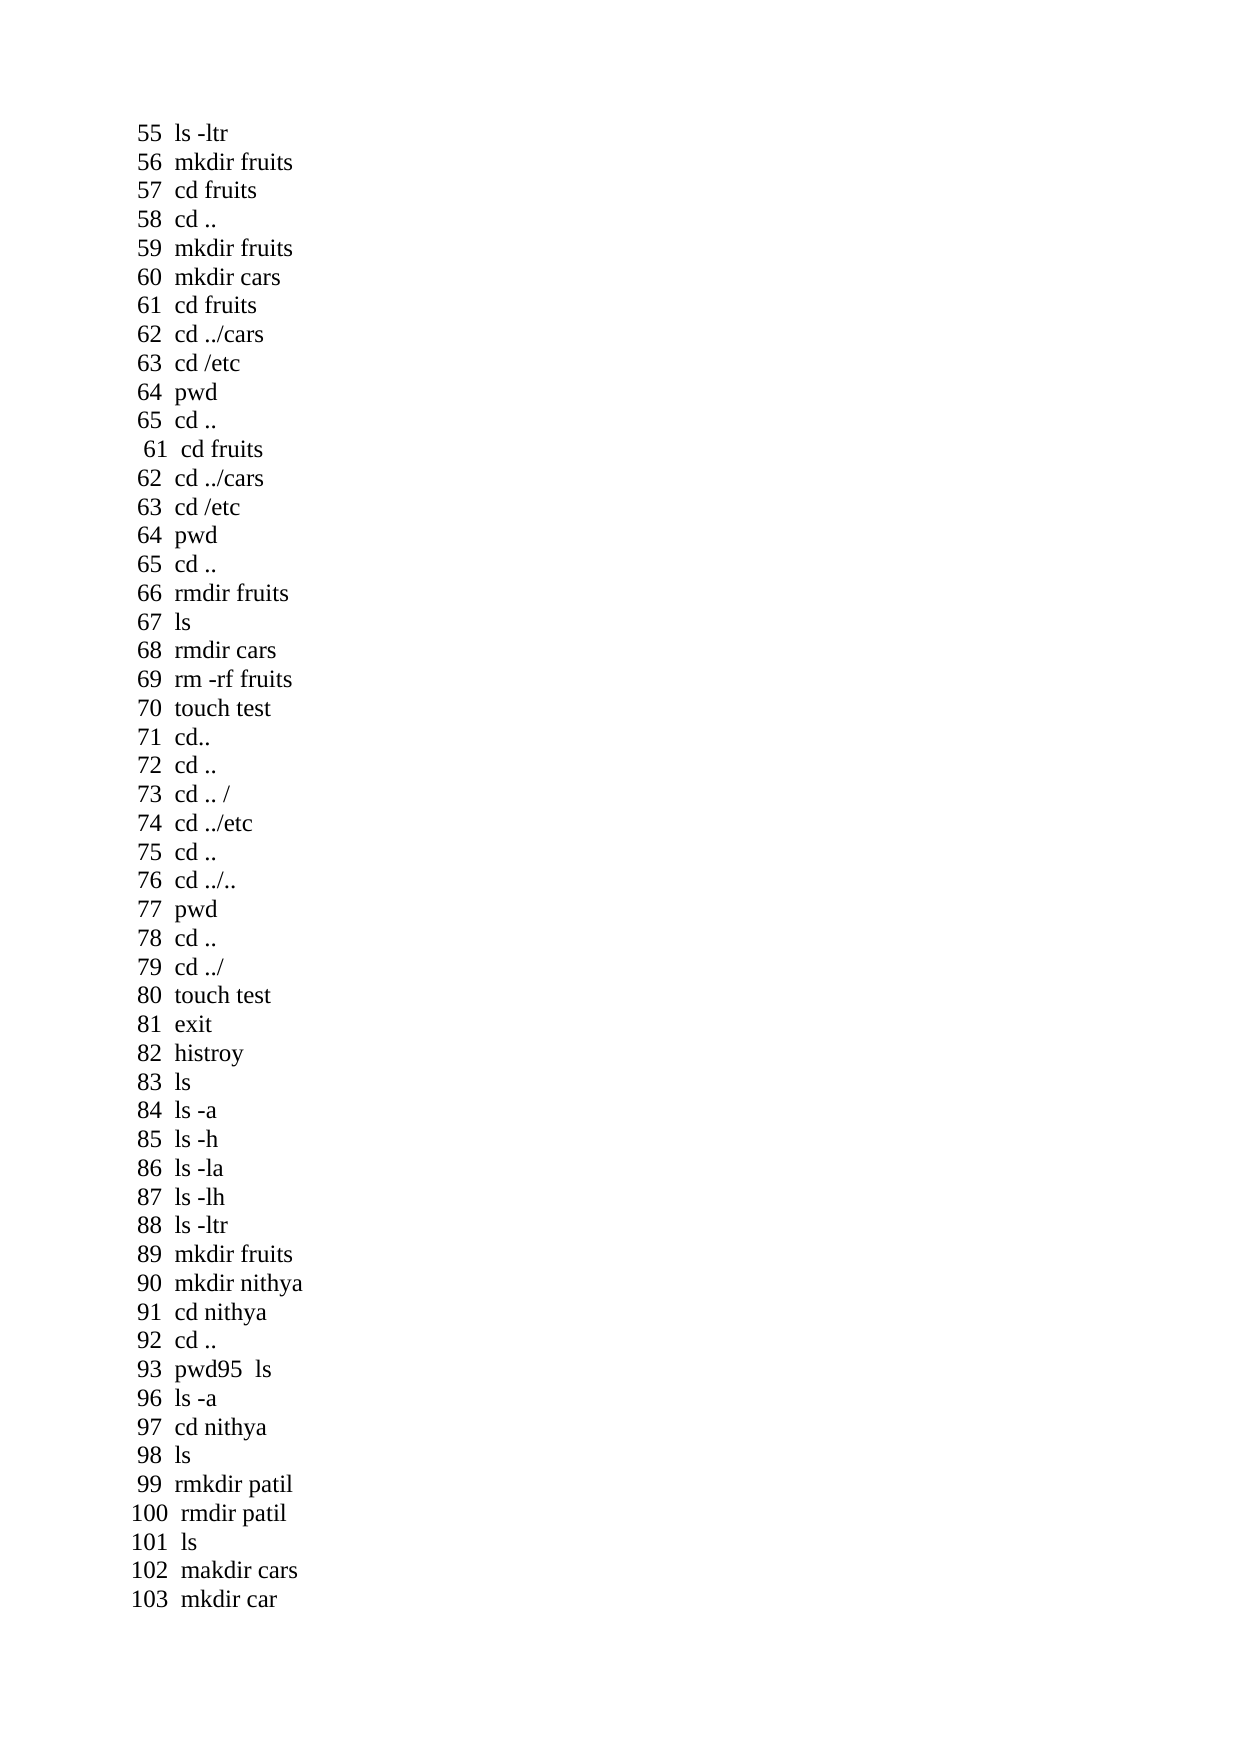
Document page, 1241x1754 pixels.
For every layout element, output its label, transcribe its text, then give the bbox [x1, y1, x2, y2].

text 92 cd .. [118, 1326, 1122, 1354]
text 62 cd ../cars [118, 463, 1122, 492]
text 68 rmdir cars [118, 636, 1122, 664]
text 74 cd ../etc [118, 808, 1122, 837]
text 103 mkdir car [118, 1584, 1122, 1613]
text 79 cd ../ [118, 952, 1122, 981]
text 76 cd ../.. [118, 866, 1122, 894]
text 70 touch test [118, 693, 1122, 722]
text 65 cd .. [118, 549, 1122, 578]
text 89 mkdir fruits [118, 1239, 1122, 1268]
text 64 pwd [118, 377, 1122, 406]
text 61 cd fruits [118, 434, 1122, 463]
text 102 makdir cars [118, 1556, 1122, 1584]
text 71 cd.. [118, 722, 1122, 751]
text 82 histroy [118, 1038, 1122, 1067]
text 58 cd .. [118, 204, 1122, 233]
text 90 mkdir nithya [118, 1268, 1122, 1297]
text 93 pwd95 ls [118, 1354, 1122, 1383]
text 80 touch test [118, 981, 1122, 1009]
text 63 cd /etc [118, 492, 1122, 521]
text 72 cd .. [118, 751, 1122, 779]
text 84 ls -a [118, 1096, 1122, 1124]
text 73 cd .. / [118, 779, 1122, 808]
text 77 pwd [118, 894, 1122, 923]
text 64 pwd [118, 521, 1122, 549]
text 81 exit [118, 1009, 1122, 1038]
text 83 ls [118, 1067, 1122, 1096]
text 65 cd .. [118, 406, 1122, 434]
text 88 ls -ltr [118, 1211, 1122, 1239]
text 100 rmdir patil [118, 1498, 1122, 1527]
text 101 ls [118, 1527, 1122, 1556]
text 75 cd .. [118, 837, 1122, 866]
text 78 cd .. [118, 923, 1122, 952]
text 96 ls -a [118, 1383, 1122, 1412]
text 99 rmkdir patil [118, 1469, 1122, 1498]
text 86 ls -la [118, 1153, 1122, 1182]
text 97 cd nithya [118, 1412, 1122, 1441]
text 60 mkdir cars [118, 262, 1122, 291]
text 57 cd fruits [118, 176, 1122, 204]
text 98 ls [118, 1441, 1122, 1469]
text 67 ls [118, 607, 1122, 636]
text 62 cd ../cars [118, 319, 1122, 348]
text 69 rm -rf fruits [118, 664, 1122, 693]
text 66 rmdir fruits [118, 578, 1122, 607]
text 56 mkdir fruits [118, 147, 1122, 176]
text 87 ls -lh [118, 1182, 1122, 1211]
text 55 ls -ltr [118, 118, 1122, 147]
text 91 cd nithya [118, 1297, 1122, 1326]
text 59 mkdir fruits [118, 233, 1122, 262]
text 63 cd /etc [118, 348, 1122, 377]
text 85 ls -h [118, 1124, 1122, 1153]
text 61 cd fruits [118, 291, 1122, 319]
